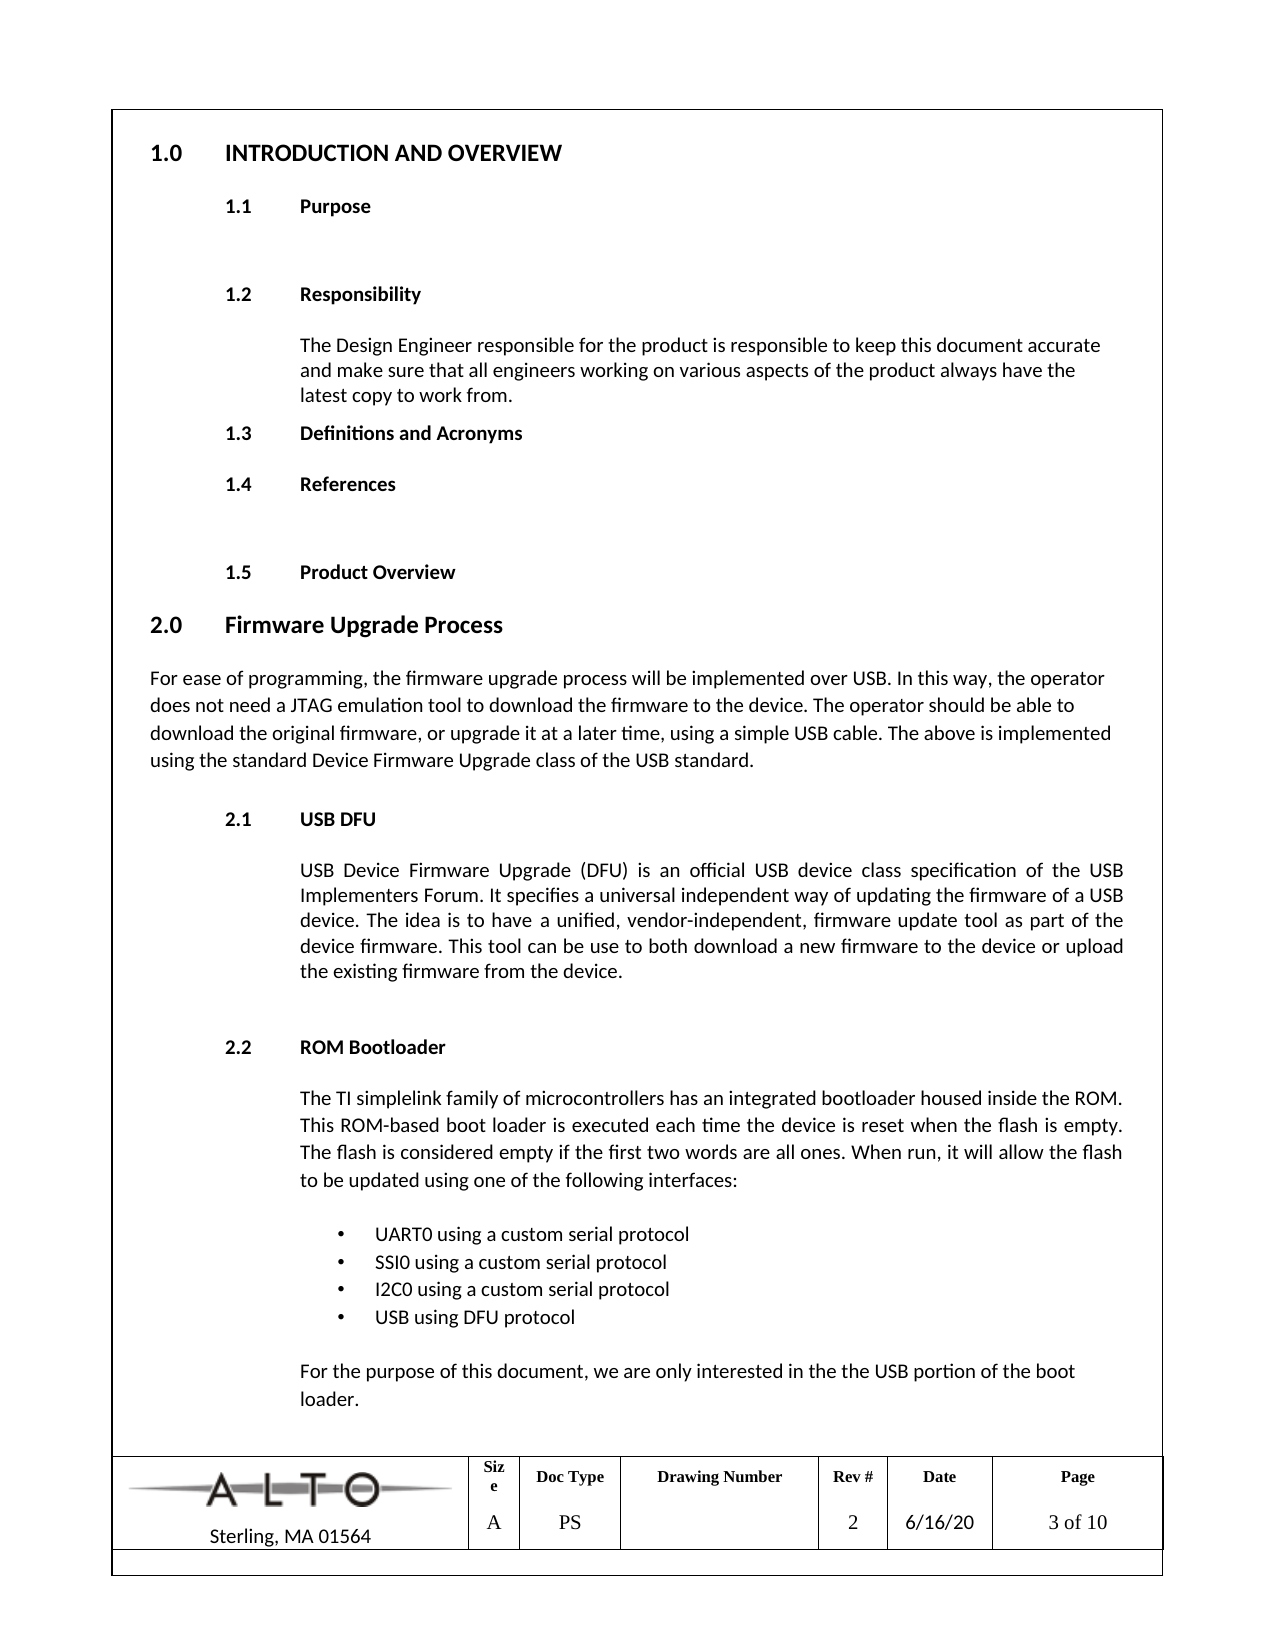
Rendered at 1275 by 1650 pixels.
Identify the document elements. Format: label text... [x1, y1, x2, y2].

subtitle Purpose [225, 193, 1125, 218]
list USB using DFU protocol [337, 1304, 1125, 1357]
picture [128, 1472, 453, 1507]
text USB Device Firmware Upgrade (DFU) is an official USB device class specification of the USB Implementers Forum. It specifies a universal independent way of updating the firmware of a USB device. The idea is to have a unified, vendor-independent, firmware update tool as part of the device firmware. This tool can be use to both download a new firmware to the device or upload the existing firmware from the device. [300, 857, 1125, 984]
text The Design Engineer responsible for the product is responsible to keep this document accurate and make sure that all engineers working on various aspects of the product always have the latest copy to work from. [300, 332, 1125, 408]
subtitle Firmware Upgrade Process [150, 610, 1125, 640]
subtitle Definitions and Acronyms [225, 421, 1125, 446]
subtitle Product Overview [225, 559, 1125, 585]
subtitle USB DFU [225, 806, 1125, 832]
subtitle Responsibility [225, 281, 1125, 307]
list UART0 using a custom serial protocol [337, 1222, 1125, 1247]
subtitle References [225, 471, 1125, 496]
subtitle ROM Bootloader [225, 1034, 1125, 1060]
list I2C0 using a custom serial protocol [337, 1276, 1125, 1302]
list For the purpose of this document, we are only interested in the the USB portion of the boot loader. [262, 1359, 1125, 1411]
text For ease of programming, the firmware upgrade process will be implemented over USB. In this way, the operator does not need a JTAG emulation tool to download the firmware to the device. The operator should be able to download the original firmware, or upgrade it at a later time, using a simple USB cable. The above is implemented using the standard Device Firmware Upgrade class of the USB standard. [150, 665, 1125, 773]
list SSI0 using a custom serial protocol [337, 1249, 1125, 1274]
text The TI simplelink family of microcontrollers has an integrated bootloader housed inside the ROM. This ROM-based boot loader is executed each time the device is reset when the flash is empty. The flash is considered empty if the first two words are all ones. When run, it will allow the flash to be updated using one of the following interfaces: [300, 1085, 1125, 1192]
subtitle INTRODUCTION AND OVERVIEW [150, 137, 1125, 168]
